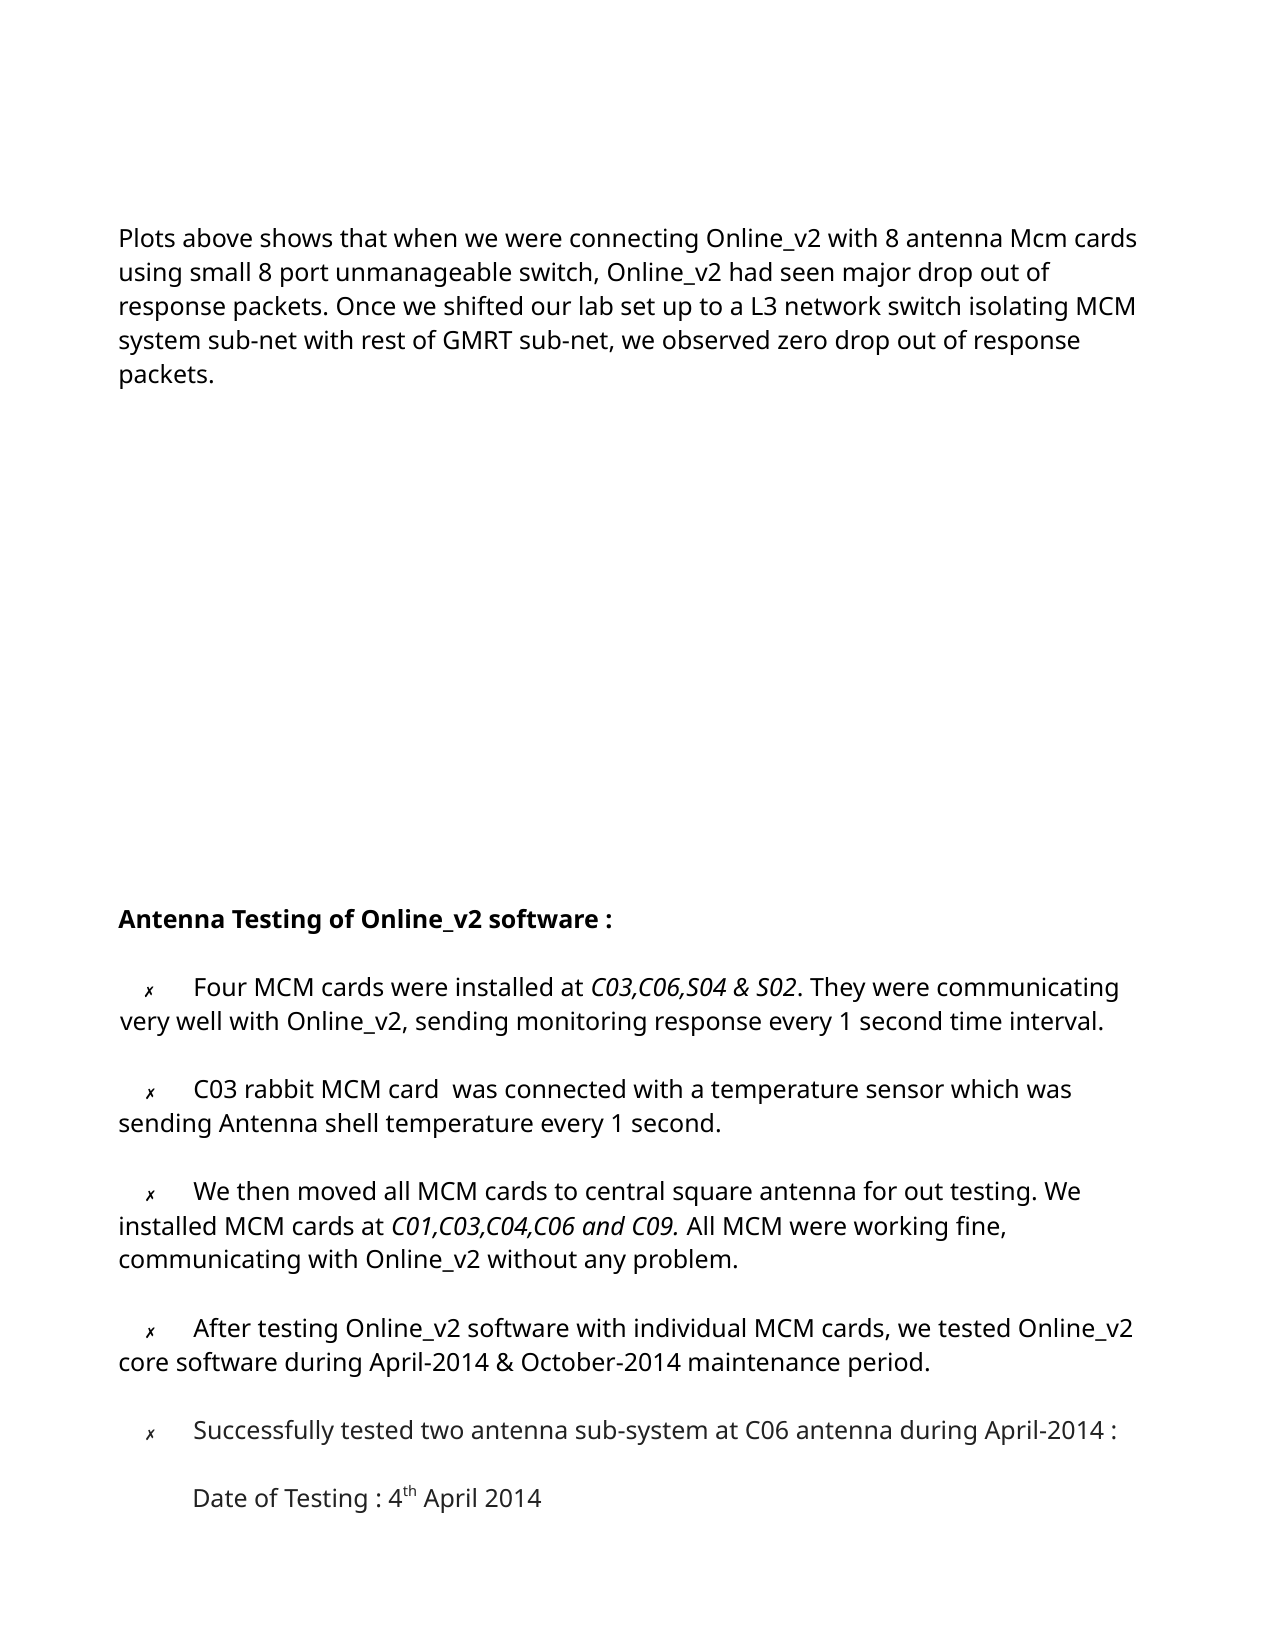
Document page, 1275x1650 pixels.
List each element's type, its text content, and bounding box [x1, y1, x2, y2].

text Date of Testing : 4th April 2014 [118, 1481, 1157, 1515]
list After testing Online_v2 software with individual MCM cards, we tested Online_v2 core software during April-2014 & October-2014 maintenance period. [118, 1310, 1157, 1378]
text Antenna Testing of Online_v2 software : [118, 902, 1157, 936]
list Four MCM cards were installed at C03,C06,S04 & S02. They were communicating very well with Online_v2, sending monitoring response every 1 second time interval. [120, 970, 1157, 1038]
list We then moved all MCM cards to central square antenna for out testing. We installed MCM cards at C01,C03,C04,C06 and C09. All MCM were working fine, communicating with Online_v2 without any problem. [118, 1174, 1157, 1276]
list Successfully tested two antenna sub-system at C06 antenna during April-2014 : [118, 1412, 1157, 1447]
list C03 rabbit MCM card was connected with a temperature sensor which was sending Antenna shell temperature every 1 second. [118, 1072, 1157, 1140]
text Plots above shows that when we were connecting Online_v2 with 8 antenna Mcm cards using small 8 port unmanageable switch, Online_v2 had seen major drop out of response packets. Once we shifted our lab set up to a L3 network switch isolating MCM system sub-net with rest of GMRT sub-net, we observed zero drop out of response packets. [118, 220, 1157, 391]
